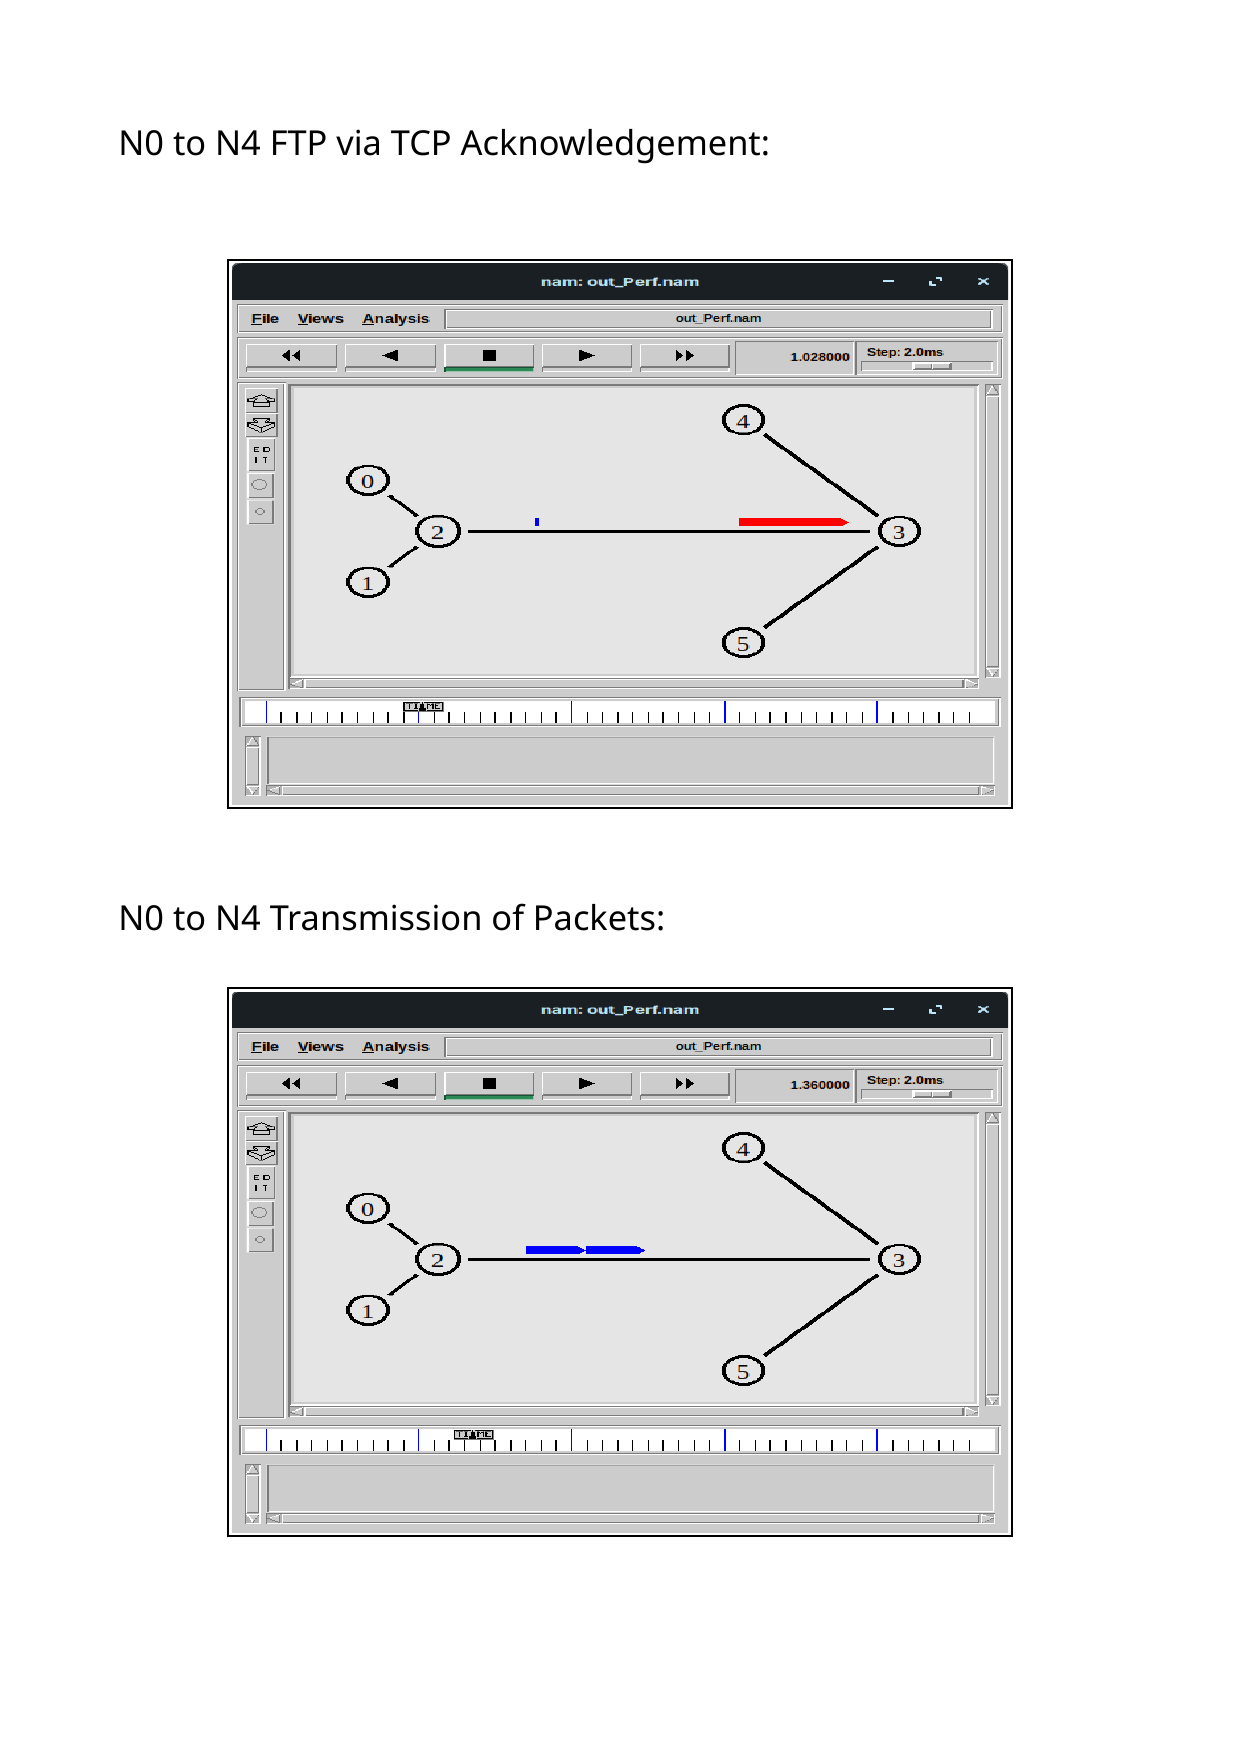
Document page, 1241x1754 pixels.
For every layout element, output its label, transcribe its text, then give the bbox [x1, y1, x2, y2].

picture [232, 992, 1009, 1533]
picture [232, 263, 1009, 805]
text N0 to N4 Transmission of Packets: [118, 893, 1122, 940]
text N0 to N4 FTP via TCP Acknowledgement: [118, 118, 1122, 165]
